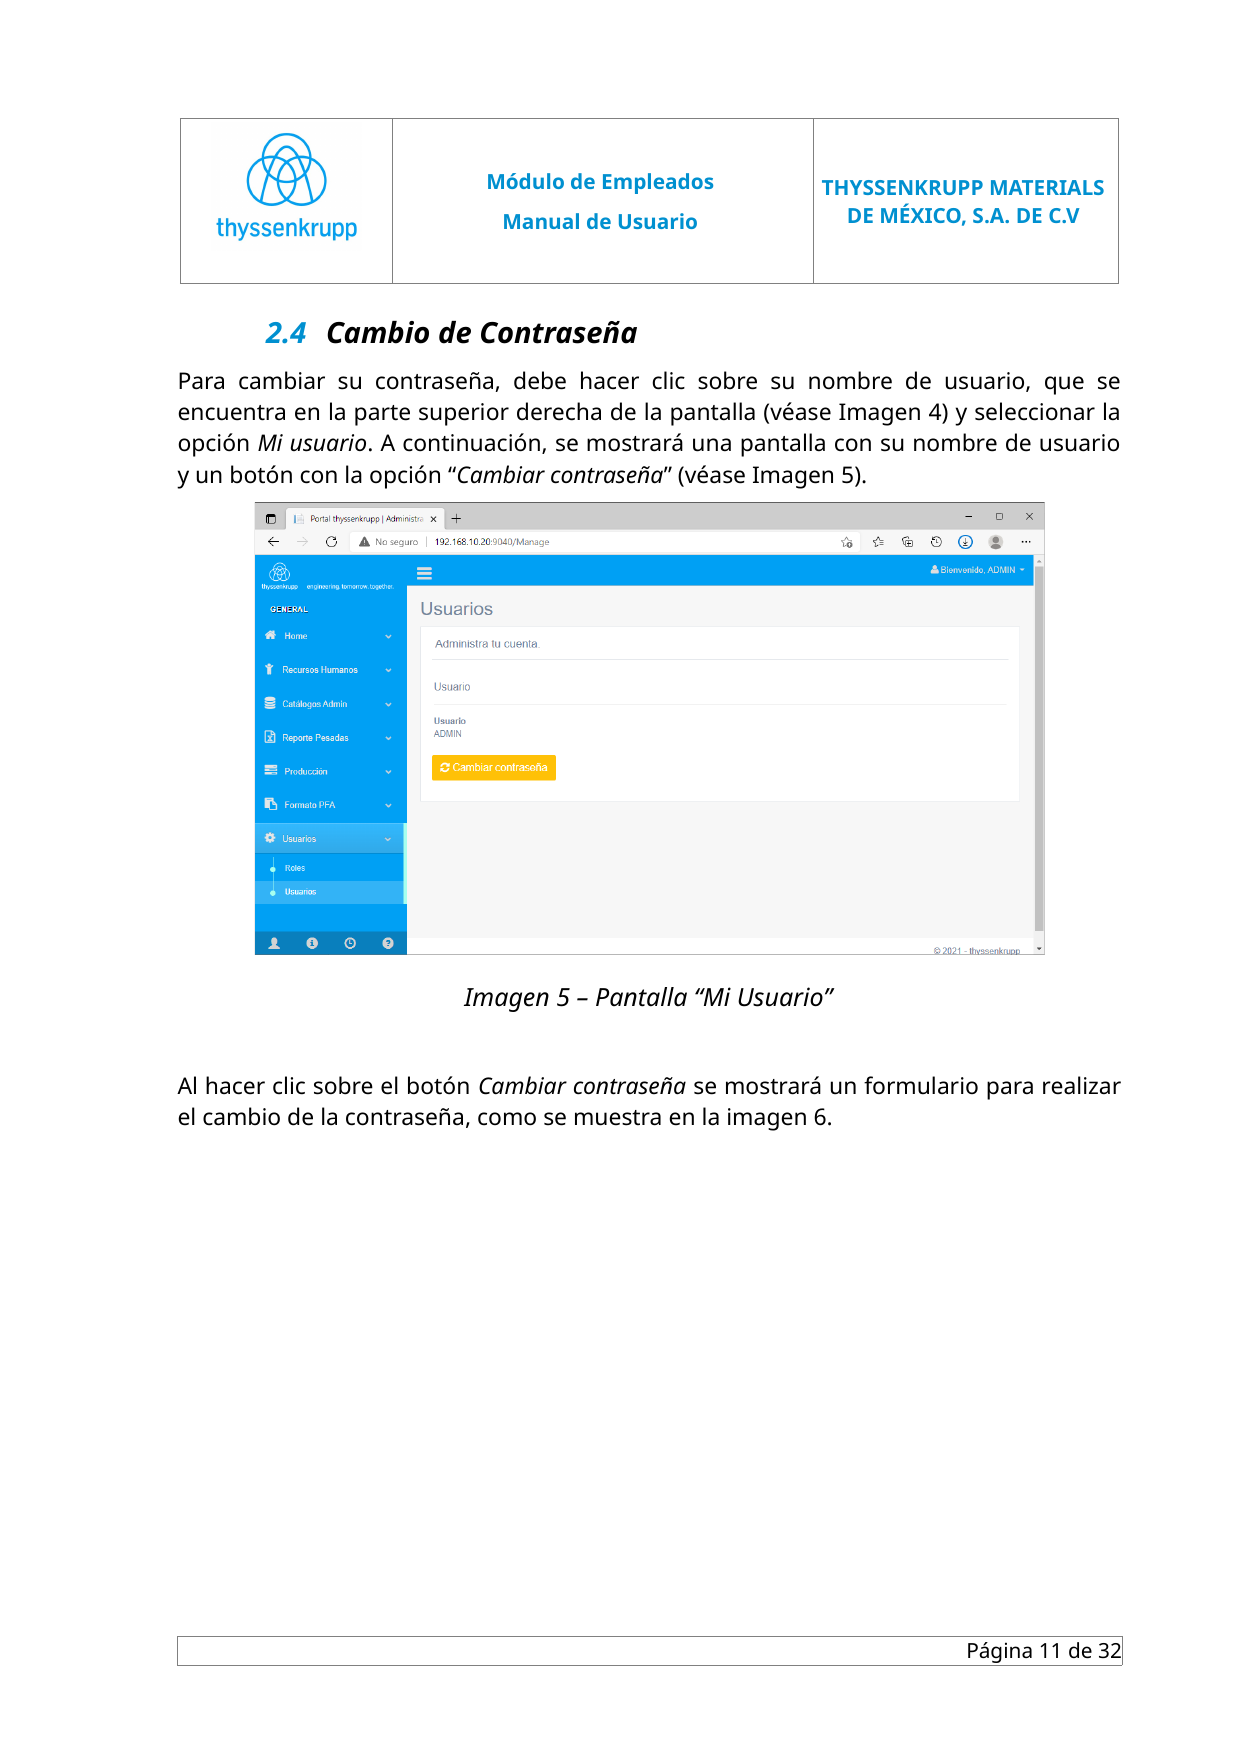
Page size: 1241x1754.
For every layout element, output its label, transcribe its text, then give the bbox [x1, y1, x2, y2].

text Al hacer clic sobre el botón Cambiar contraseña se mostrará un formulario para realizar el cambio de la contraseña, como se muestra en la imagen 6. [177, 1070, 1122, 1132]
subtitle Cambio de Contraseña [266, 313, 1122, 352]
text Para cambiar su contraseña, debe hacer clic sobre su nombre de usuario, que se encuentra en la parte superior derecha de la pantalla (véase Imagen 4) y seleccionar la opción Mi usuario. A continuación, se mostrará una pantalla con su nombre de usuario y un botón con la opción “Cambiar contraseña” (véase Imagen 5). [177, 365, 1122, 490]
text Imagen 5 – Pantalla “Mi Usuario” [177, 979, 1122, 1014]
